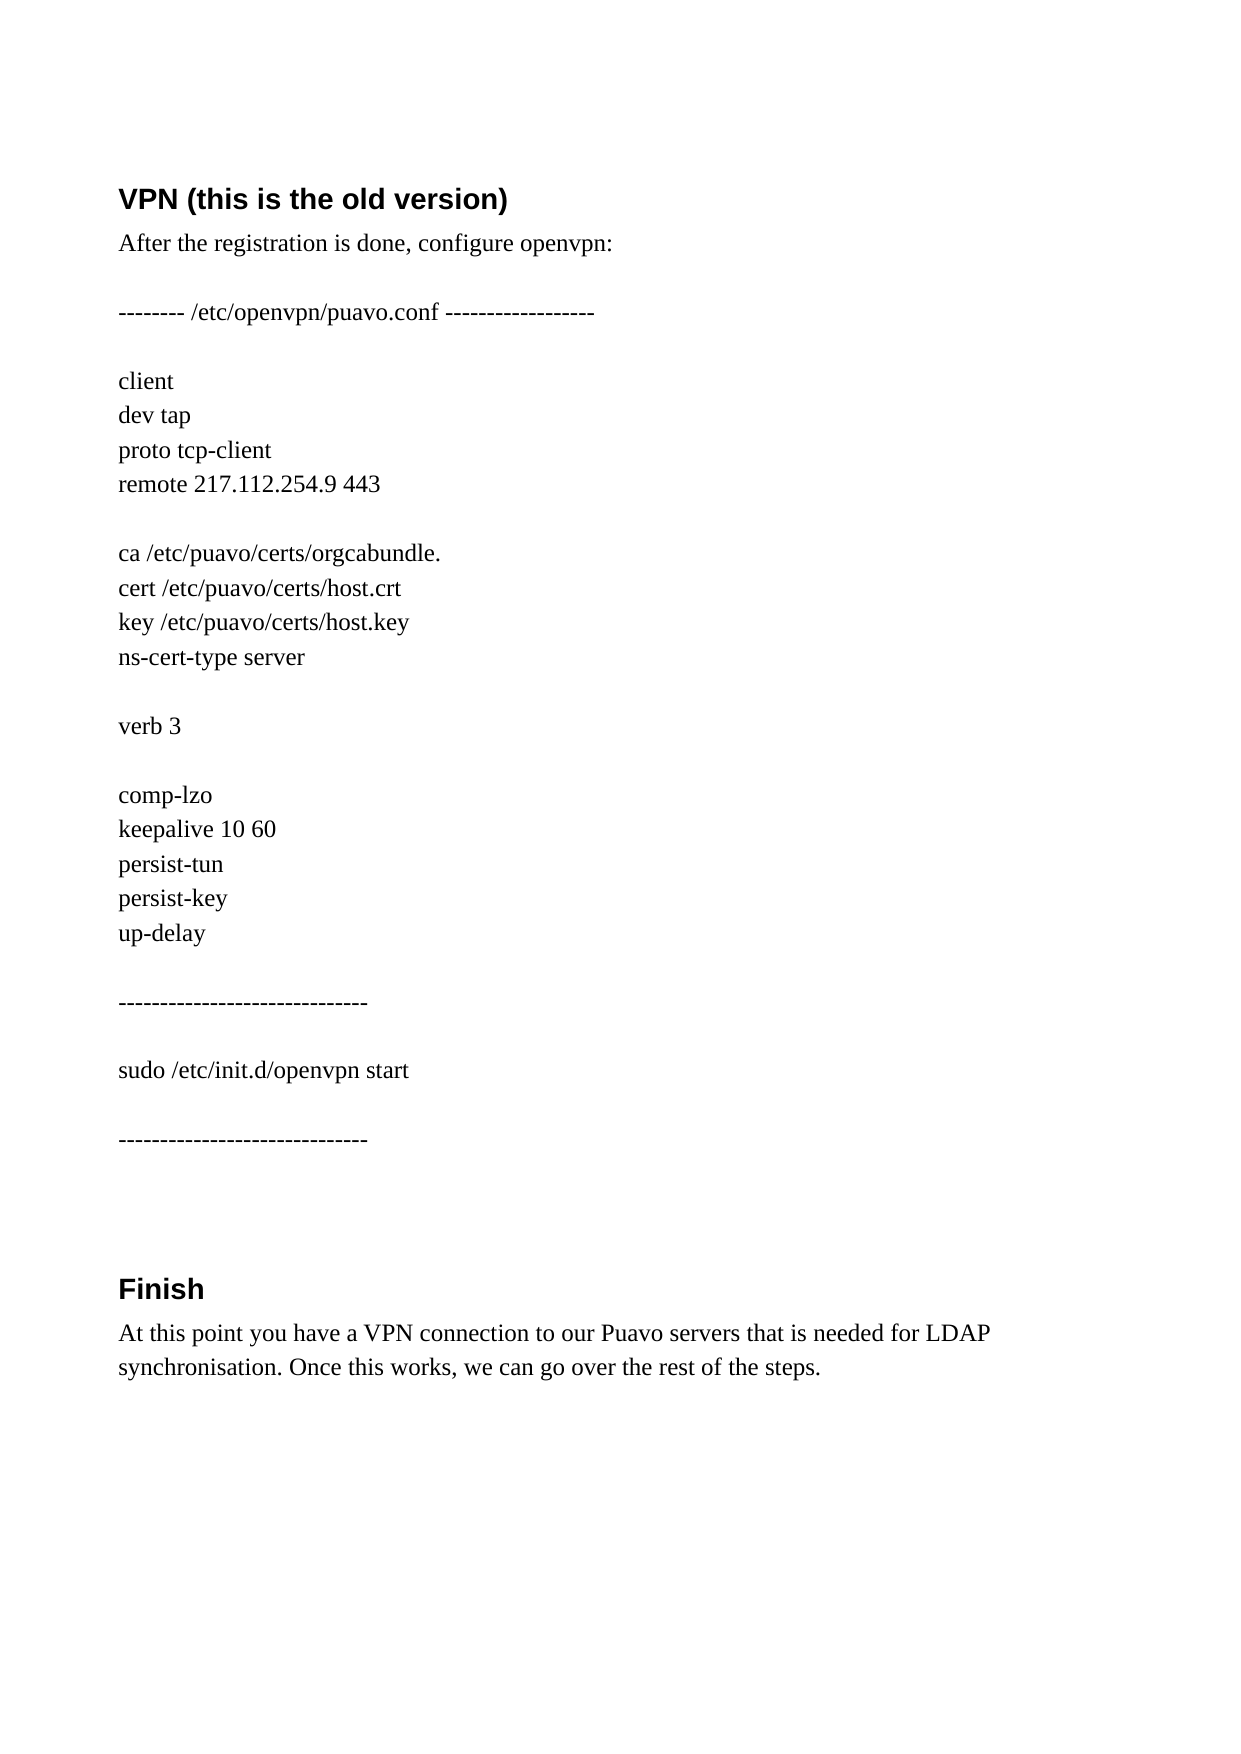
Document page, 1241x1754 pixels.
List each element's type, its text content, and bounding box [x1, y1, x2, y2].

text After the registration is done, configure openvpn: -------- /etc/openvpn/puavo.conf ------------------ client dev tap proto tcp-client remote 217.112.254.9 443 ca /etc/puavo/certs/orgcabundle. cert /etc/puavo/certs/host.crt key /etc/puavo/certs/host.key ns-cert-type server verb 3 comp-lzo keepalive 10 60 persist-tun persist-key up-delay ------------------------------ sudo /etc/init.d/openvpn start ------------------------------ [118, 228, 1122, 1188]
text At this point you have a VPN connection to our Puavo servers that is needed for LDAP synchronisation. Once this works, we can go over the rest of the steps. [118, 1318, 1122, 1381]
subtitle Finish [118, 1272, 1122, 1305]
subtitle VPN (this is the old version) [118, 182, 1122, 216]
